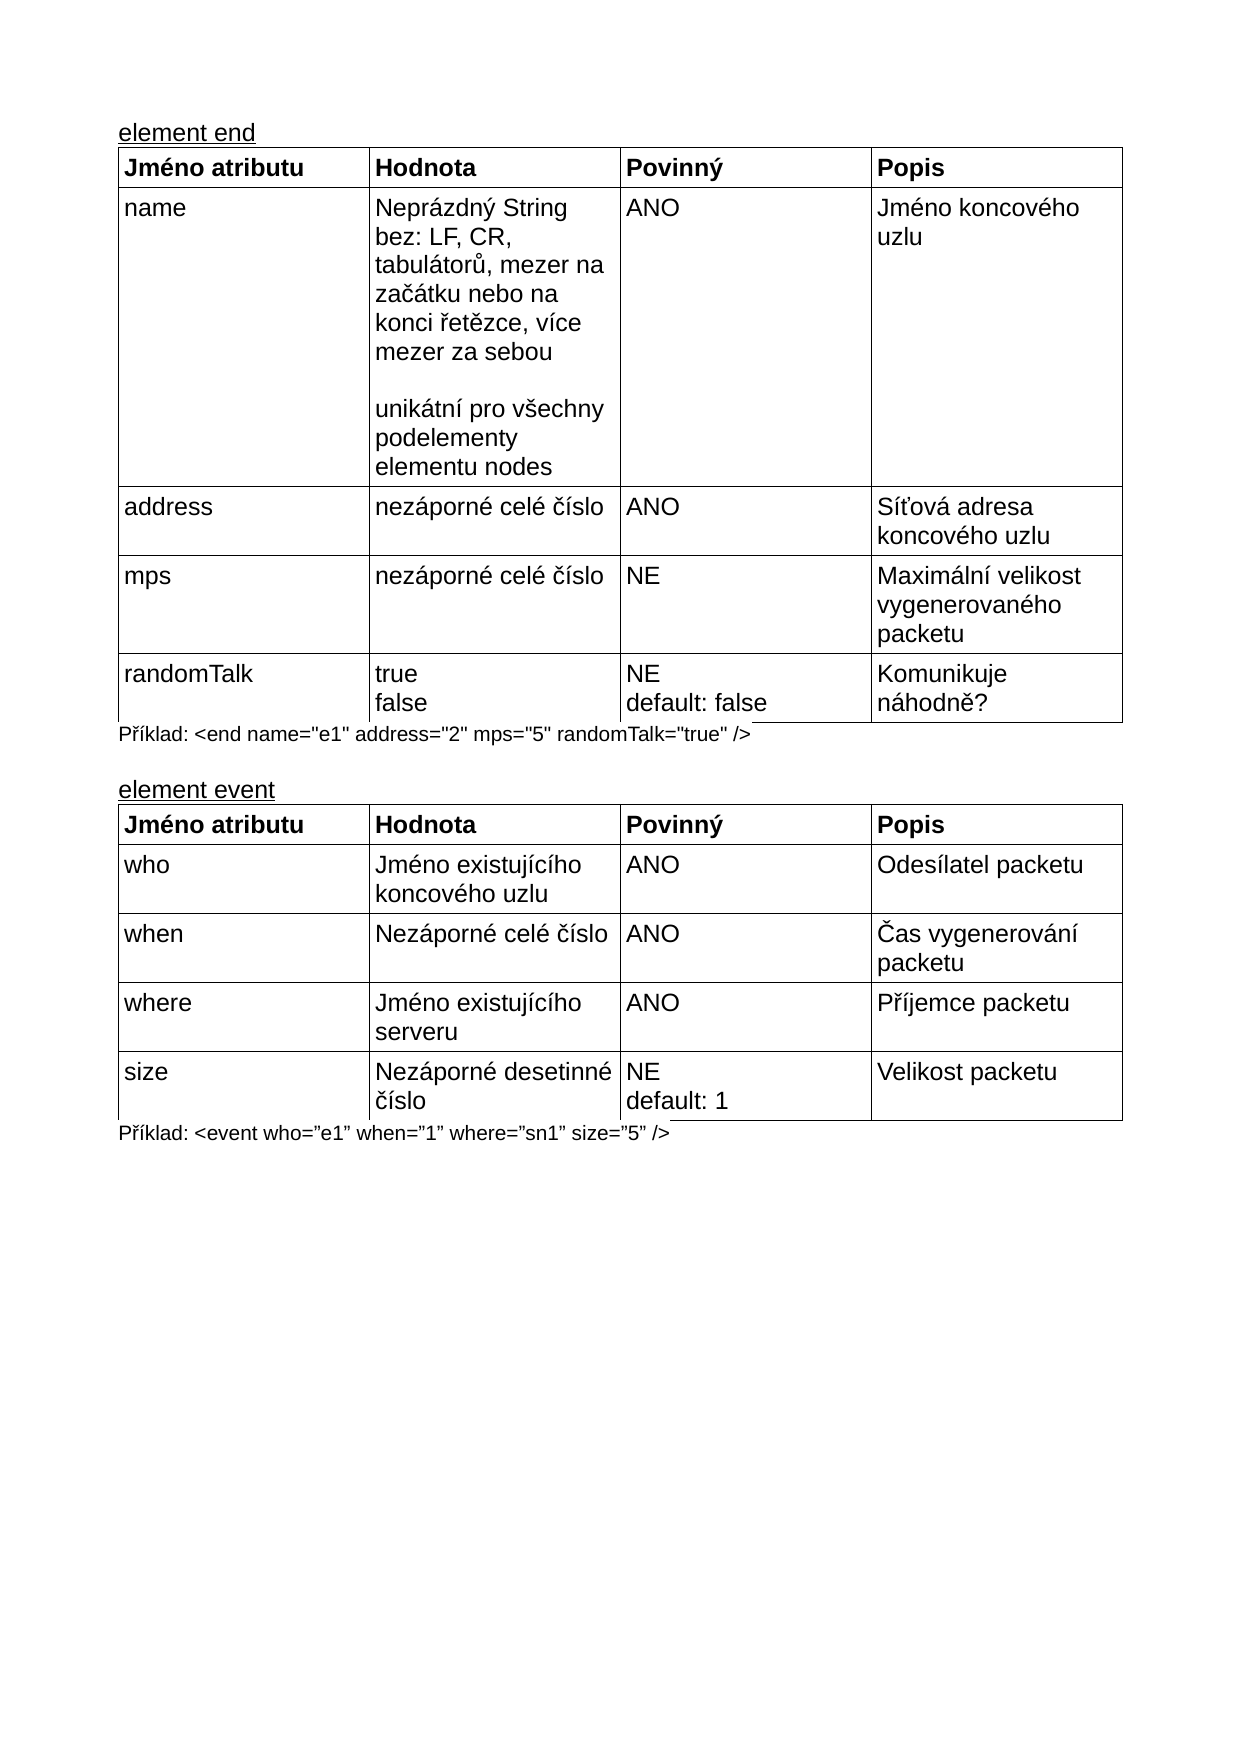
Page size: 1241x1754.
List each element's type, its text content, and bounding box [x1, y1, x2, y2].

text Příklad: <event who=”e1” when=”1” where=”sn1” size=”5” /> [118, 1121, 1122, 1144]
table_header Hodnota [370, 805, 620, 844]
text element end [118, 118, 1122, 147]
text Příklad: <end name="e1" address="2" mps="5" randomTalk="true" /> [118, 723, 1122, 746]
table_cell Nezáporné desetinné číslo [370, 1052, 620, 1120]
table_cell mps [119, 556, 369, 653]
table_cell Maximální velikost vygenerovaného packetu [872, 556, 1122, 653]
table_cell NE default: 1 [621, 1052, 871, 1120]
table_header Hodnota [370, 148, 620, 187]
table_cell Příjemce packetu [872, 983, 1122, 1051]
table_cell Komunikuje náhodně? [872, 654, 1122, 722]
table_header Jméno atributu [119, 805, 369, 844]
table_cell ANO [621, 487, 871, 555]
table_cell Jméno existujícího koncového uzlu [370, 845, 620, 913]
table_cell Odesílatel packetu [872, 845, 1122, 913]
table_cell when [119, 914, 369, 982]
table_cell nezáporné celé číslo [370, 487, 620, 555]
table_cell ANO [621, 914, 871, 982]
table_header Popis [872, 805, 1122, 844]
table_cell NE [621, 556, 871, 653]
text element event [118, 775, 1122, 804]
table_cell Čas vygenerování packetu [872, 914, 1122, 982]
table_header Jméno atributu [119, 148, 369, 187]
table_cell name [119, 188, 369, 486]
table_cell ANO [621, 845, 871, 913]
table_cell Velikost packetu [872, 1052, 1122, 1120]
table_cell ANO [621, 188, 871, 486]
table_header Popis [872, 148, 1122, 187]
table_cell who [119, 845, 369, 913]
table_header Povinný [621, 805, 871, 844]
table_cell NE default: false [621, 654, 871, 722]
table_cell randomTalk [119, 654, 369, 722]
table_cell Neprázdný String bez: LF, CR, tabulátorů, mezer na začátku nebo na konci řetězce, více mezer za sebou unikátní pro všechny podelementy elementu nodes [370, 188, 620, 486]
table_cell nezáporné celé číslo [370, 556, 620, 653]
table_cell where [119, 983, 369, 1051]
table_header Povinný [621, 148, 871, 187]
table_cell Jméno existujícího serveru [370, 983, 620, 1051]
table_cell Jméno koncového uzlu [872, 188, 1122, 486]
table_cell Síťová adresa koncového uzlu [872, 487, 1122, 555]
table_cell ANO [621, 983, 871, 1051]
table_cell Nezáporné celé číslo [370, 914, 620, 982]
table_cell size [119, 1052, 369, 1120]
table_cell true false [370, 654, 620, 722]
table_cell address [119, 487, 369, 555]
